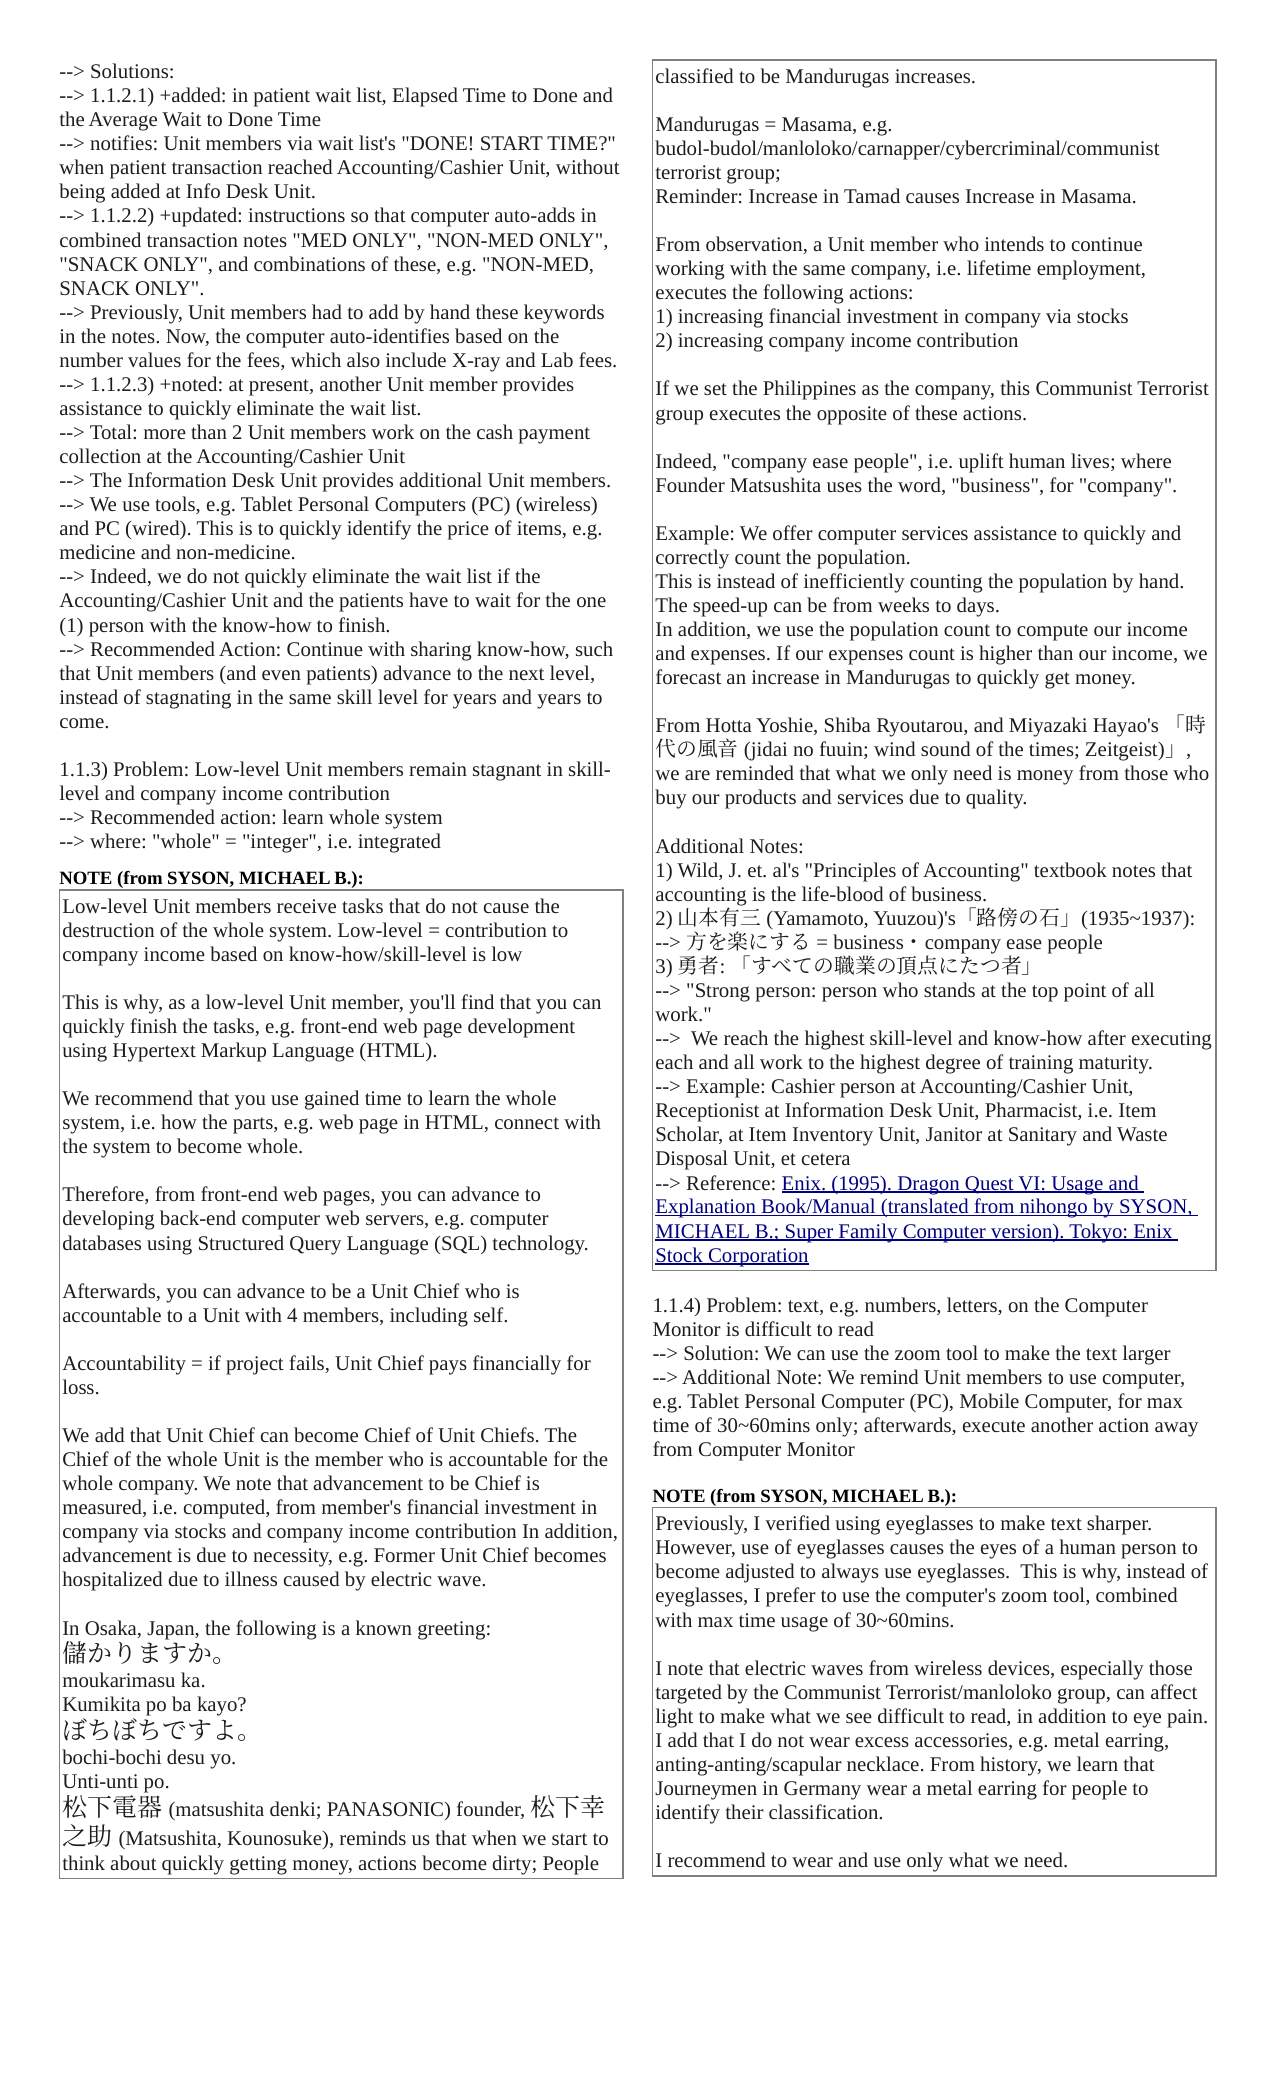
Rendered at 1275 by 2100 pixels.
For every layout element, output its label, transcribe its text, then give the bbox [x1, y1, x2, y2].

text --> 1.1.2.3) +noted: at present, another Unit member provides assistance to quickly eliminate the wait list. --> Total: more than 2 Unit members work on the cash payment collection at the Accounting/Cashier Unit --> The Information Desk Unit provides additional Unit members. --> We use tools, e.g. Tablet Personal Computers (PC) (wireless) and PC (wired). This is to quickly identify the price of items, e.g. medicine and non-medicine. [59, 372, 623, 564]
text 1.1.4) Problem: text, e.g. numbers, letters, on the Computer Monitor is difficult to read --> Solution: We can use the zoom tool to make the text larger --> Additional Note: We remind Unit members to use computer, e.g. Tablet Personal Computer (PC), Mobile Computer, for max time of 30~60mins only; afterwards, execute another action away from Computer Monitor [652, 1293, 1216, 1461]
table_header classified to be Mandurugas increases. Mandurugas = Masama, e.g. budol-budol/manloloko/carnapper/cybercriminal/communist terrorist group; Reminder: Increase in Tamad causes Increase in Masama. From observation, a Unit member who intends to continue working with the same company, i.e. lifetime employment, executes the following actions: 1) increasing financial investment in company via stocks 2) increasing company income contribution If we set the Philippines as the company, this Communist Terrorist group executes the opposite of these actions. Indeed, "company ease people", i.e. uplift human lives; where Founder Matsushita uses the word, "business", for "company". Example: We offer computer services assistance to quickly and correctly count the population. This is instead of inefficiently counting the population by hand. The speed-up can be from weeks to days. In addition, we use the population count to compute our income and expenses. If our expenses count is higher than our income, we forecast an increase in Mandurugas to quickly get money. From Hotta Yoshie, Shiba Ryoutarou, and Miyazaki Hayao's 「時代の風音 (jidai no fuuin; wind sound of the times; Zeitgeist)」, we are reminded that what we only need is money from those who buy our products and services due to quality. Additional Notes: 1) Wild, J. et. al's "Principles of Accounting" textbook notes that accounting is the life-blood of business. 2) 山本有三 (Yamamoto, Yuuzou)'s「路傍の石」(1935~1937): --> 方を楽にする = business・company ease people 3) 勇者: 「すべての職業の頂点にたつ者」 --> "Strong person: person who stands at the top point of all work." --> We reach the highest skill-level and know-how after executing each and all work to the highest degree of training maturity. --> Example: Cashier person at Accounting/Cashier Unit, Receptionist at Information Desk Unit, Pharmacist, i.e. Item Scholar, at Item Inventory Unit, Janitor at Sanitary and Waste Disposal Unit, et cetera --> Reference: Enix. (1995). Dragon Quest VI: Usage and Explanation Book/Manual (translated from nihongo by SYSON, MICHAEL B.; Super Family Computer version). Tokyo: Enix Stock Corporation [653, 61, 1215, 1269]
table_header Low-level Unit members receive tasks that do not cause the destruction of the whole system. Low-level = contribution to company income based on know-how/skill-level is low This is why, as a low-level Unit member, you'll find that you can quickly finish the tasks, e.g. front-end web page development using Hypertext Markup Language (HTML). We recommend that you use gained time to learn the whole system, i.e. how the parts, e.g. web page in HTML, connect with the system to become whole. Therefore, from front-end web pages, you can advance to developing back-end computer web servers, e.g. computer databases using Structured Query Language (SQL) technology. Afterwards, you can advance to be a Unit Chief who is accountable to a Unit with 4 members, including self. Accountability = if project fails, Unit Chief pays financially for loss. We add that Unit Chief can become Chief of Unit Chiefs. The Chief of the whole Unit is the member who is accountable for the whole company. We note that advancement to be Chief is measured, i.e. computed, from member's financial investment in company via stocks and company income contribution In addition, advancement is due to necessity, e.g. Former Unit Chief becomes hospitalized due to illness caused by electric wave. In Osaka, Japan, the following is a known greeting: 儲かりますか。 moukarimasu ka. Kumikita po ba kayo? ぼちぼちですよ。 bochi-bochi desu yo. Unti-unti po. 松下電器 (matsushita denki; PANASONIC) founder, 松下幸之助 (Matsushita, Kounosuke), reminds us that when we start to think about quickly getting money, actions become dirty; People [60, 891, 622, 1878]
text --> Recommended Action: Continue with sharing know-how, such that Unit members (and even patients) advance to the next level, instead of stagnating in the same skill level for years and years to come. [59, 637, 623, 733]
text 1.1.3) Problem: Low-level Unit members remain stagnant in skill-level and company income contribution --> Recommended action: learn whole system --> where: "whole" = "integer", i.e. integrated [59, 757, 623, 853]
text --> Solutions: [59, 59, 623, 83]
text --> Indeed, we do not quickly eliminate the wait list if the Accounting/Cashier Unit and the patients have to wait for the one (1) person with the know-how to finish. [59, 564, 623, 637]
text NOTE (from SYSON, MICHAEL B.): [652, 1485, 1216, 1507]
text NOTE (from SYSON, MICHAEL B.): [59, 867, 623, 889]
text --> 1.1.2.1) +added: in patient wait list, Elapsed Time to Done and the Average Wait to Done Time --> notifies: Unit members via wait list's "DONE! START TIME?" when patient transaction reached Accounting/Cashier Unit, without being added at Info Desk Unit. [59, 83, 623, 203]
table_header Previously, I verified using eyeglasses to make text sharper. However, use of eyeglasses causes the eyes of a human person to become adjusted to always use eyeglasses. This is why, instead of eyeglasses, I prefer to use the computer's zoom tool, combined with max time usage of 30~60mins. I note that electric waves from wireless devices, especially those targeted by the Communist Terrorist/manloloko group, can affect light to make what we see difficult to read, in addition to eye pain. I add that I do not wear excess accessories, e.g. metal earring, anting-anting/scapular necklace. From history, we learn that Journeymen in Germany wear a metal earring for people to identify their classification. I recommend to wear and use only what we need. [653, 1508, 1215, 1875]
text --> 1.1.2.2) +updated: instructions so that computer auto-adds in combined transaction notes "MED ONLY", "NON-MED ONLY", "SNACK ONLY", and combinations of these, e.g. "NON-MED, SNACK ONLY". --> Previously, Unit members had to add by hand these keywords in the notes. Now, the computer auto-identifies based on the number values for the fees, which also include X-ray and Lab fees. [59, 203, 623, 372]
